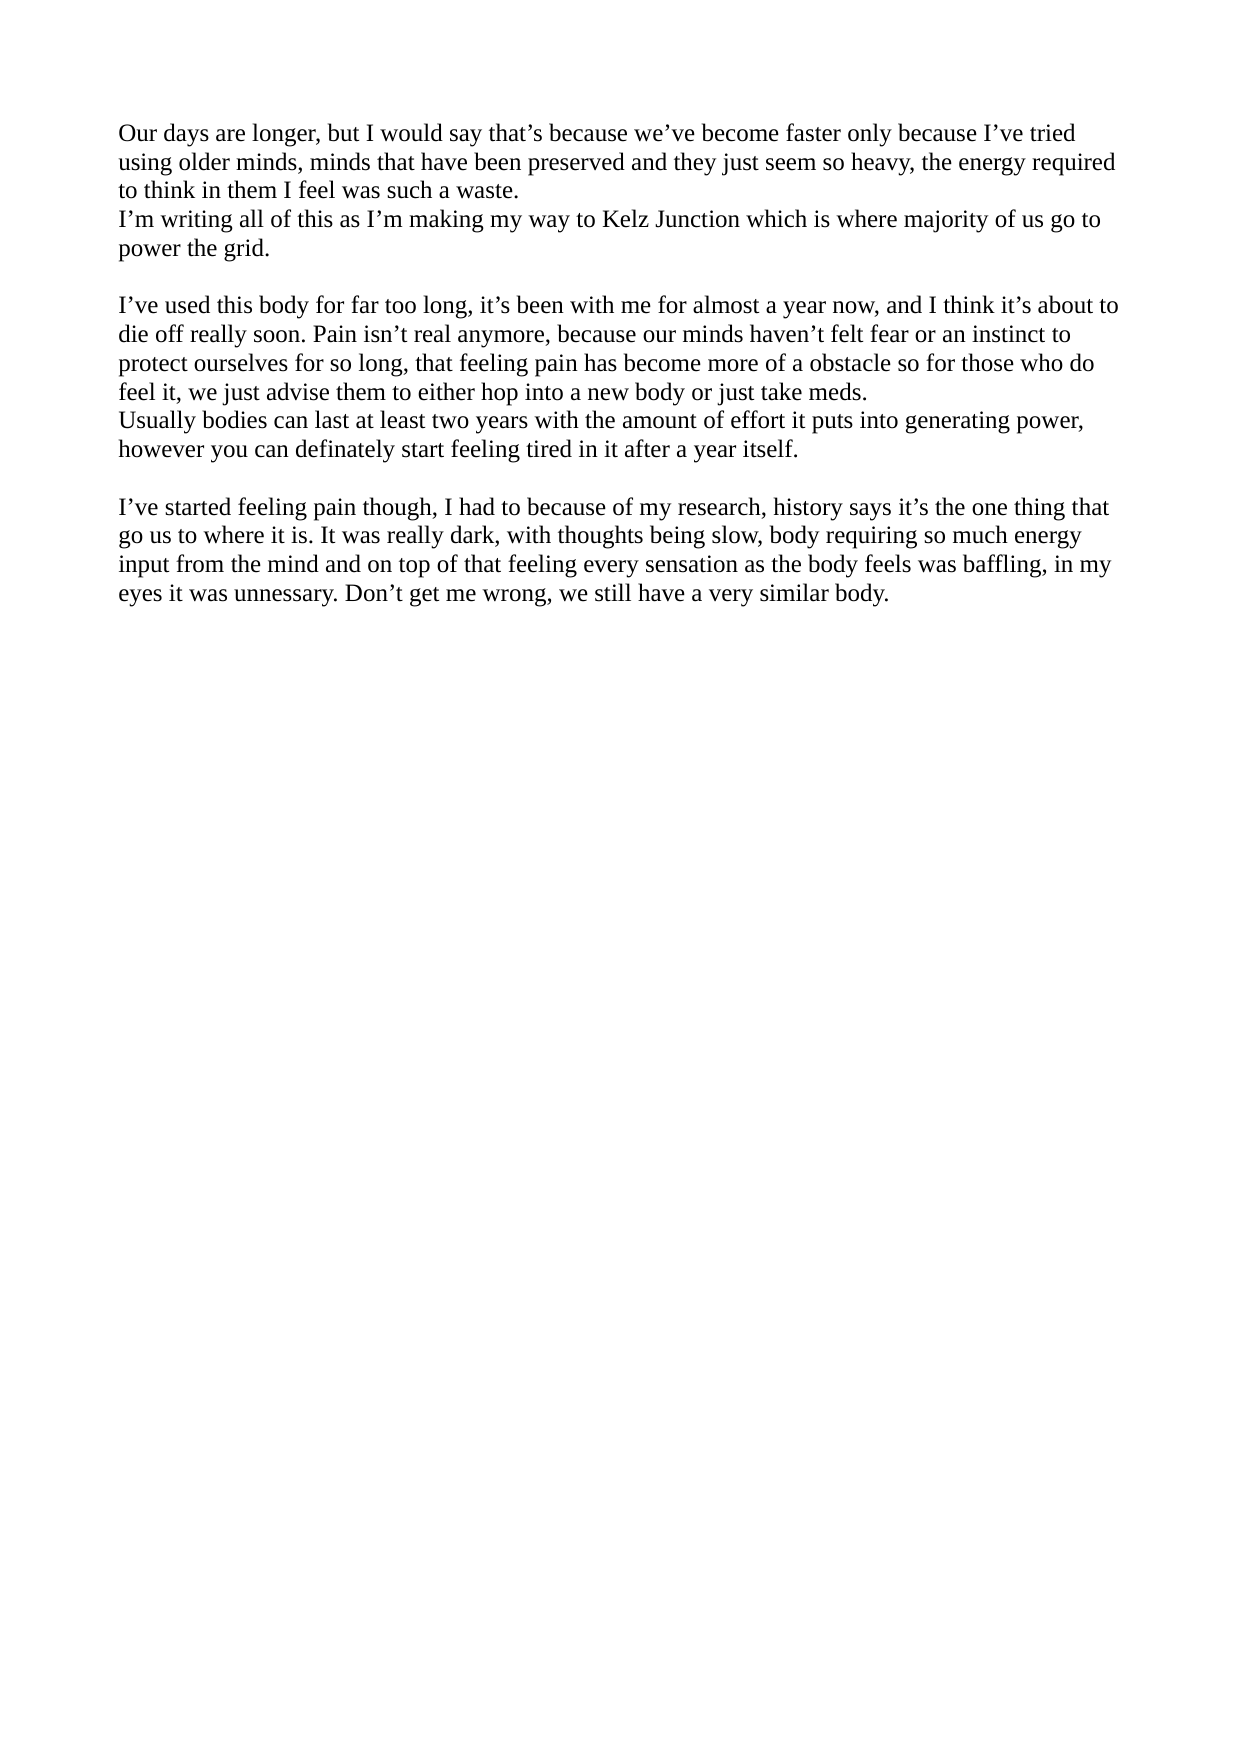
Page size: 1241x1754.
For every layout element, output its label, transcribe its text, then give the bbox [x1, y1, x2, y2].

text I’ve used this body for far too long, it’s been with me for almost a year now, and I think it’s about to die off really soon. Pain isn’t real anymore, because our minds haven’t felt fear or an instinct to protect ourselves for so long, that feeling pain has become more of a obstacle so for those who do feel it, we just advise them to either hop into a new body or just take meds. Usually bodies can last at least two years with the amount of effort it puts into generating power, however you can definately start feeling tired in it after a year itself. [118, 291, 1122, 492]
text Our days are longer, but I would say that’s because we’ve become faster only because I’ve tried using older minds, minds that have been preserved and they just seem so heavy, the energy required to think in them I feel was such a waste. I’m writing all of this as I’m making my way to Kelz Junction which is where majority of us go to power the grid. [118, 118, 1122, 262]
text I’ve started feeling pain though, I had to because of my research, history says it’s the one thing that go us to where it is. It was really dark, with thoughts being slow, body requiring so much energy input from the mind and on top of that feeling every sensation as the body feels was baffling, in my eyes it was unnessary. Don’t get me wrong, we still have a very similar body. [118, 492, 1122, 607]
